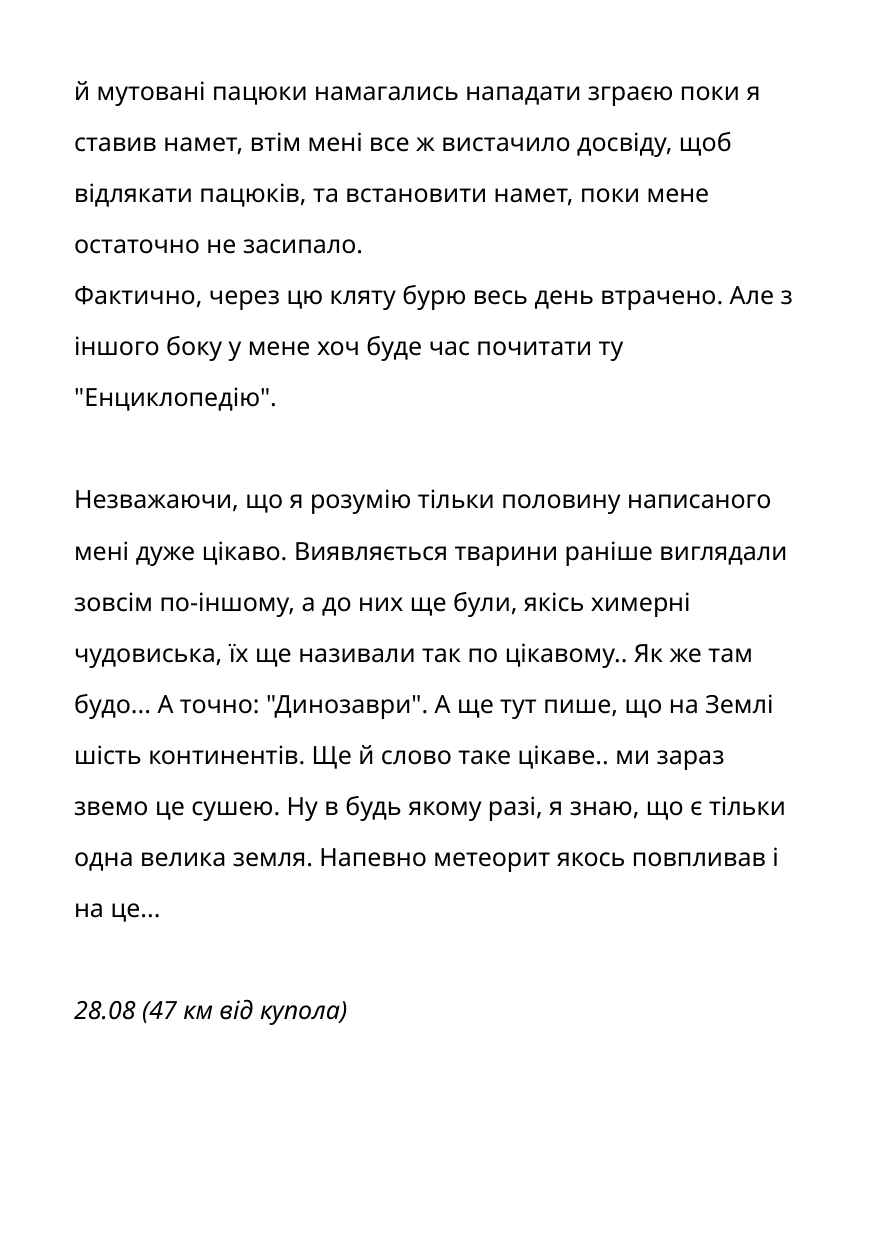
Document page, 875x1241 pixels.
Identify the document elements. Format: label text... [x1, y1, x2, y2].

text Фактично, через цю кляту бурю весь день втрачено. Але з іншого боку у мене хоч буде час почитати ту "Енциклопедію". [74, 278, 800, 414]
text й мутовані пацюки намагались нападати зграєю поки я ставив намет, втім мені все ж вистачило досвіду, щоб відлякати пацюків, та встановити намет, поки мене остаточно не засипало. [74, 74, 800, 261]
text 28.08 (47 км від купола) [74, 993, 800, 1027]
text Незважаючи, що я розумію тільки половину написаного мені дуже цікаво. Виявляється тварини раніше виглядали зовсім по-іншому, а до них ще були, якісь химерні чудовиська, їх ще називали так по цікавому.. Як же там будо... А точно: "Динозаври". А ще тут пише, що на Землі шість континентів. Ще й слово таке цікаве.. ми зараз звемо це сушею. Ну в будь якому разі, я знаю, що є тільки одна велика земля. Напевно метеорит якось повпливав і на це... [74, 482, 800, 924]
